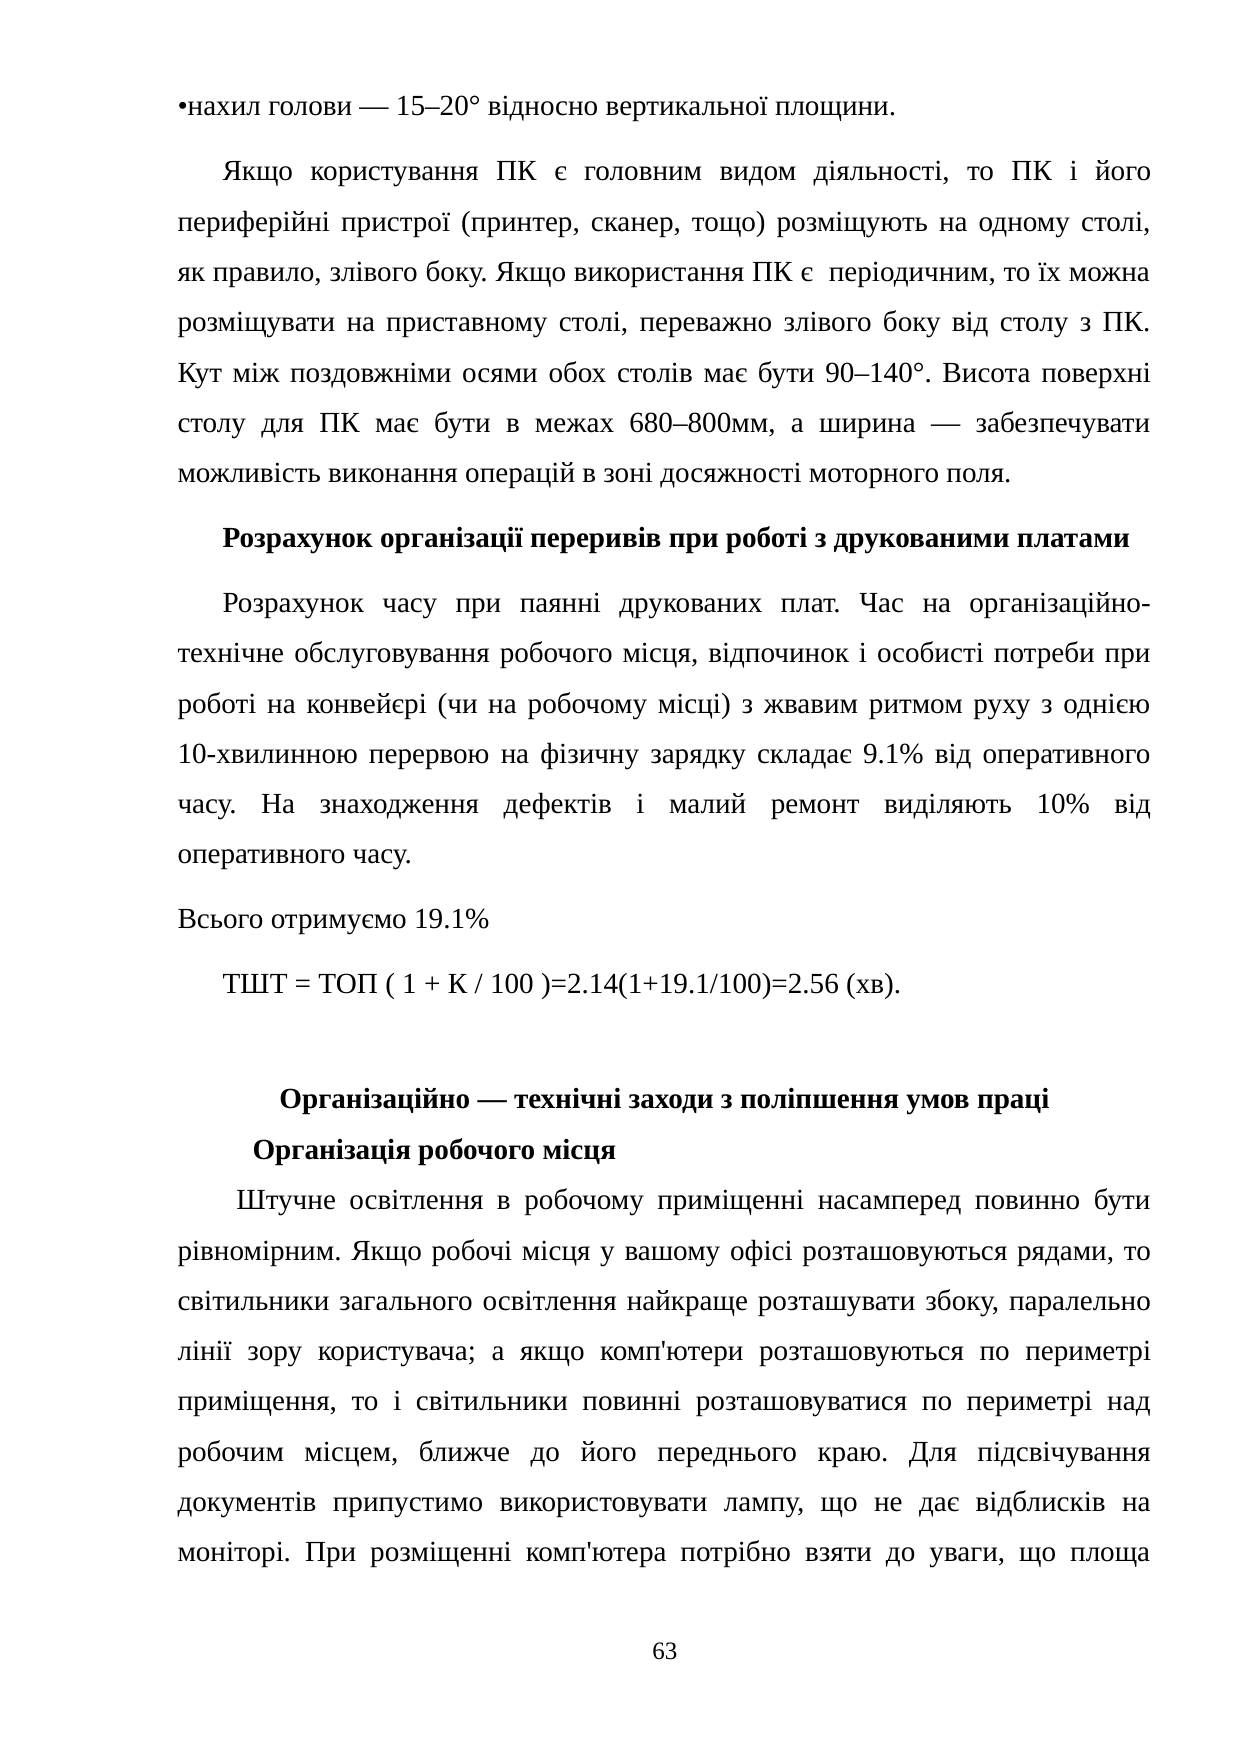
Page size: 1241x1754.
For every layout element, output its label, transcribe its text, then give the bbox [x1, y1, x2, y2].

text Штучне освітлення в робочому приміщенні насамперед повинно бути рівномірним. Якщо робочі місця у вашому офісі розташовуються рядами, то світильники загального освітлення найкраще розташувати збоку, паралельно лінії зору користувача; а якщо комп'ютери розташовуються по периметрі приміщення, то і світильники повинні розташовуватися по периметрі над робочим місцем, ближче до його переднього краю. Для підсвічування документів припустимо використовувати лампу, що не дає відблисків на моніторі. При розміщенні комп'ютера потрібно взяти до уваги, що площа [177, 1182, 1152, 1568]
text Всього отримуємо 19.1% [177, 902, 1152, 935]
text Розрахунок організації переривів при роботі з друкованими платами [177, 520, 1152, 554]
text Організація робочого місця [177, 1132, 1152, 1166]
text Розрахунок часу при паянні друкованих плат. Час на організаційно-технічне обслуговування робочого місця, відпочинок і особисті потреби при роботі на конвейєрі (чи на робочому місці) з жвавим ритмом руху з однією 10-хвилинною перервою на фізичну зарядку складає 9.1% від оперативного часу. На знаходження дефектів і малий ремонт виділяють 10% від оперативного часу. [177, 585, 1152, 870]
text Якщо користування ПК є головним видом діяльності, то ПК і його периферійні пристрої (принтер, сканер, тощо) розміщують на одному столі, як правило, злівого боку. Якщо використання ПК є періодичним, то їх можна розміщувати на приставному столі, переважно злівого боку від столу з ПК. Кут між поздовжніми осями обох столів має бути 90–140°. Висота поверхні столу для ПК має бути в межах 680–800мм, а ширина — забезпечувати можливість виконання операцій в зоні досяжності моторного поля. [177, 153, 1152, 489]
text ТШТ = ТОП ( 1 + К / 100 )=2.14(1+19.1/100)=2.56 (хв). [177, 966, 1152, 1000]
text •нахил голови — 15–20° відносно вертикальної площини. [177, 88, 1152, 122]
text Організаційно — технічні заходи з поліпшення умов праці [177, 1082, 1152, 1115]
